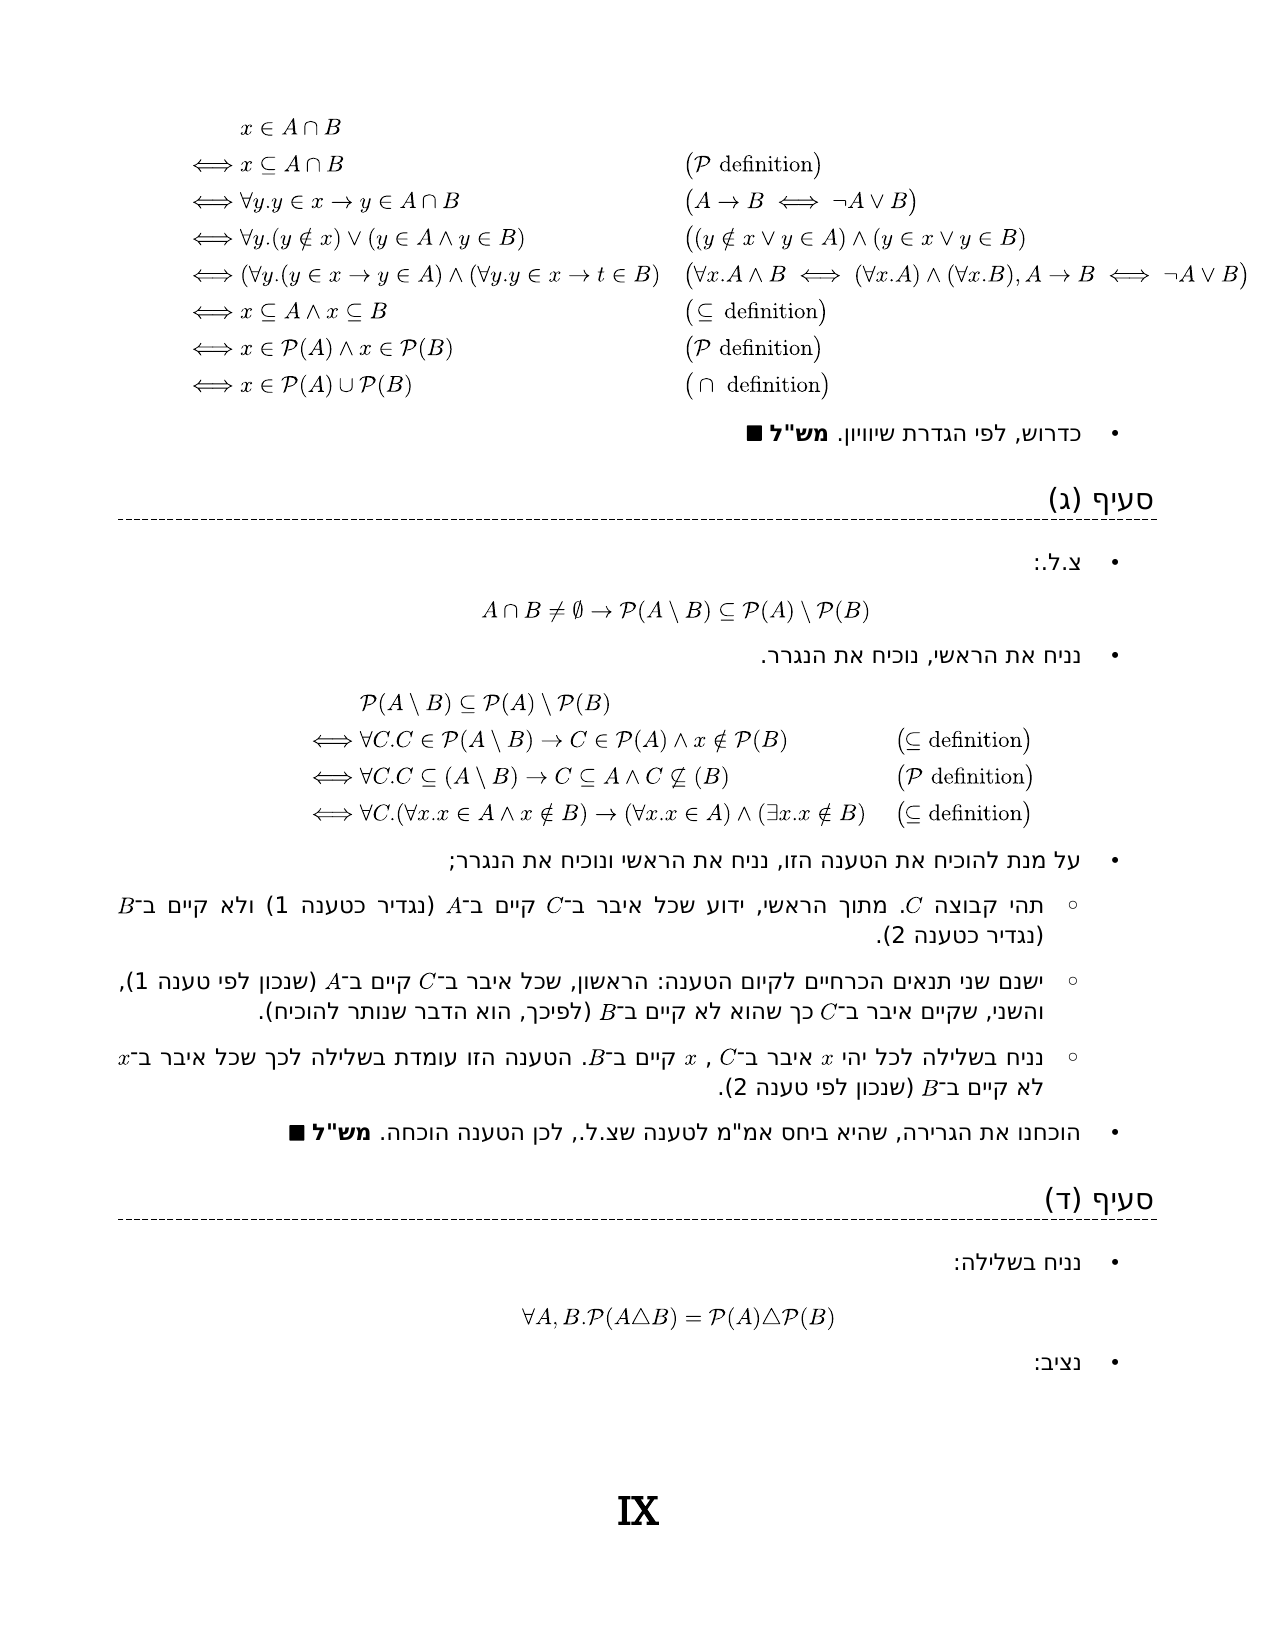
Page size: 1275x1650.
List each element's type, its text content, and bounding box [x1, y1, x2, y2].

list תהי קבוצה . מתוך הראשי, ידוע שכל איבר ב־ קיים ב־ (נגדיר כטענה 1) ולא קיים ב־ (נגדיר כטענה 2). [118, 892, 1082, 949]
list נניח את הראשי, נוכיח את הנגרר. [118, 642, 1119, 668]
subtitle סעיף (ד) [118, 1179, 1157, 1219]
list על מנת להוכיח את הטענה הזו, נניח את הראשי ונוכיח את הנגרר; [118, 847, 1119, 873]
list צ.ל.: [118, 549, 1119, 576]
list נציב: [118, 1349, 1119, 1376]
list נניח בשלילה: [118, 1249, 1119, 1275]
list ישנם שני תנאים הכרחיים לקיום הטענה: הראשון, שכל איבר ב־ קיים ב־ (שנכון לפי טענה 1), והשני, שקיים איבר ב־ כך שהוא לא קיים ב־ (לפיכך, הוא הדבר שנותר להוכיח). [118, 968, 1082, 1025]
list הוכחנו את הגרירה, שהיא ביחס אמ"מ לטענה שצ.ל., לכן הטענה הוכחה. מש"ל [118, 1119, 1119, 1146]
list נניח בשלילה לכל יהי איבר ב־ , קיים ב־. הטענה הזו עומדת בשלילה לכך שכל איבר ב־ לא קיים ב־ (שנכון לפי טענה 2). [118, 1044, 1082, 1101]
subtitle סעיף (ג) [118, 479, 1157, 519]
list כדרוש, לפי הגדרת שיוויון. מש"ל [118, 420, 1119, 446]
